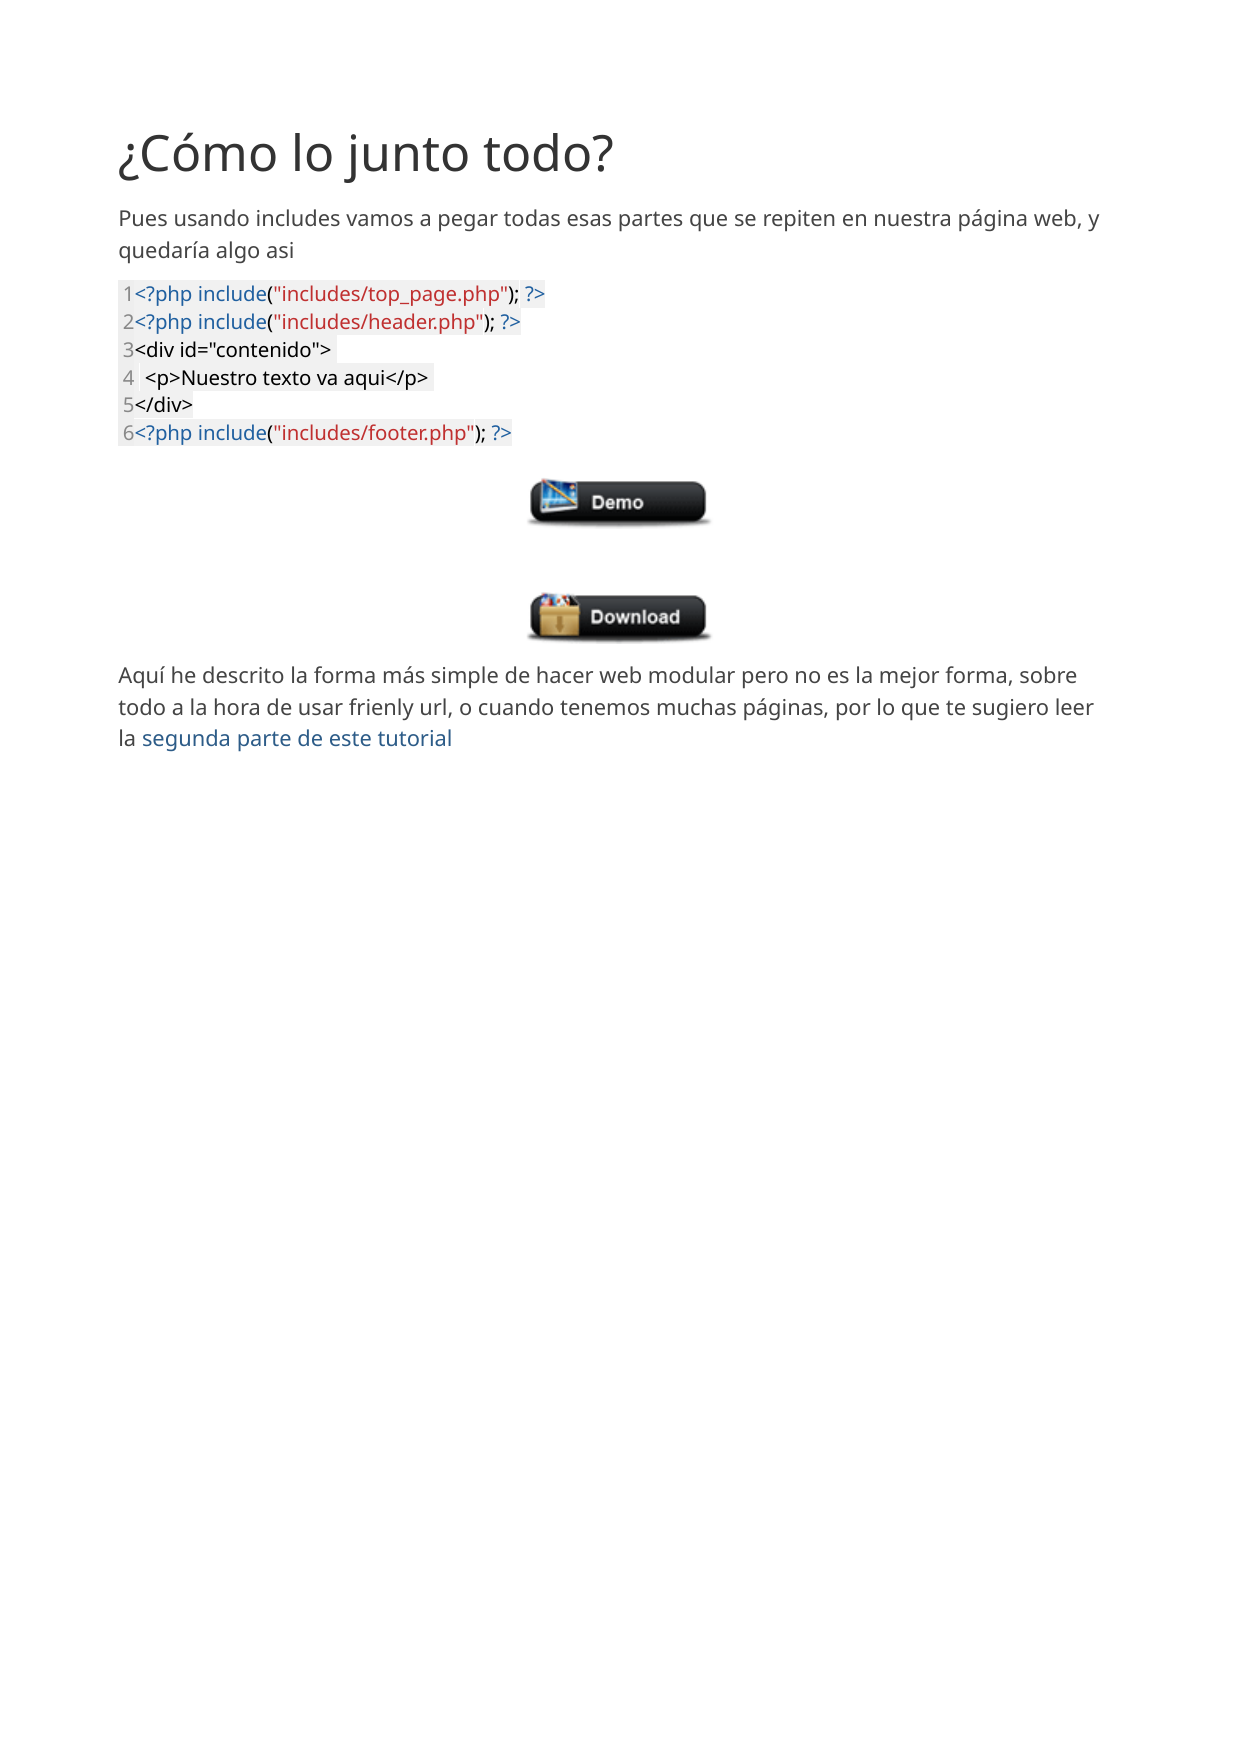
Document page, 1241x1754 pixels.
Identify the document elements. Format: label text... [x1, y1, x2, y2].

picture [526, 591, 714, 644]
picture [526, 477, 714, 529]
text Pues usando includes vamos a pegar todas esas partes que se repiten en nuestra página web, y quedaría algo asi [118, 202, 1122, 264]
table_header 1 2 3 4 5 6 [118, 280, 134, 446]
text Aquí he descrito la forma más simple de hacer web modular pero no es la mejor forma, sobre todo a la hora de usar frienly url, o cuando tenemos muchas páginas, por lo que te sugiero leer la segunda parte de este tutorial [118, 659, 1122, 752]
table_header <?php include("includes/top_page.php"); ?> <?php include("includes/header.php"); ?> <div id="contenido"> <p>Nuestro texto va aqui</p> </div> <?php include("includes/footer.php"); ?> [134, 280, 655, 446]
subtitle ¿Cómo lo junto todo? [118, 118, 1122, 186]
